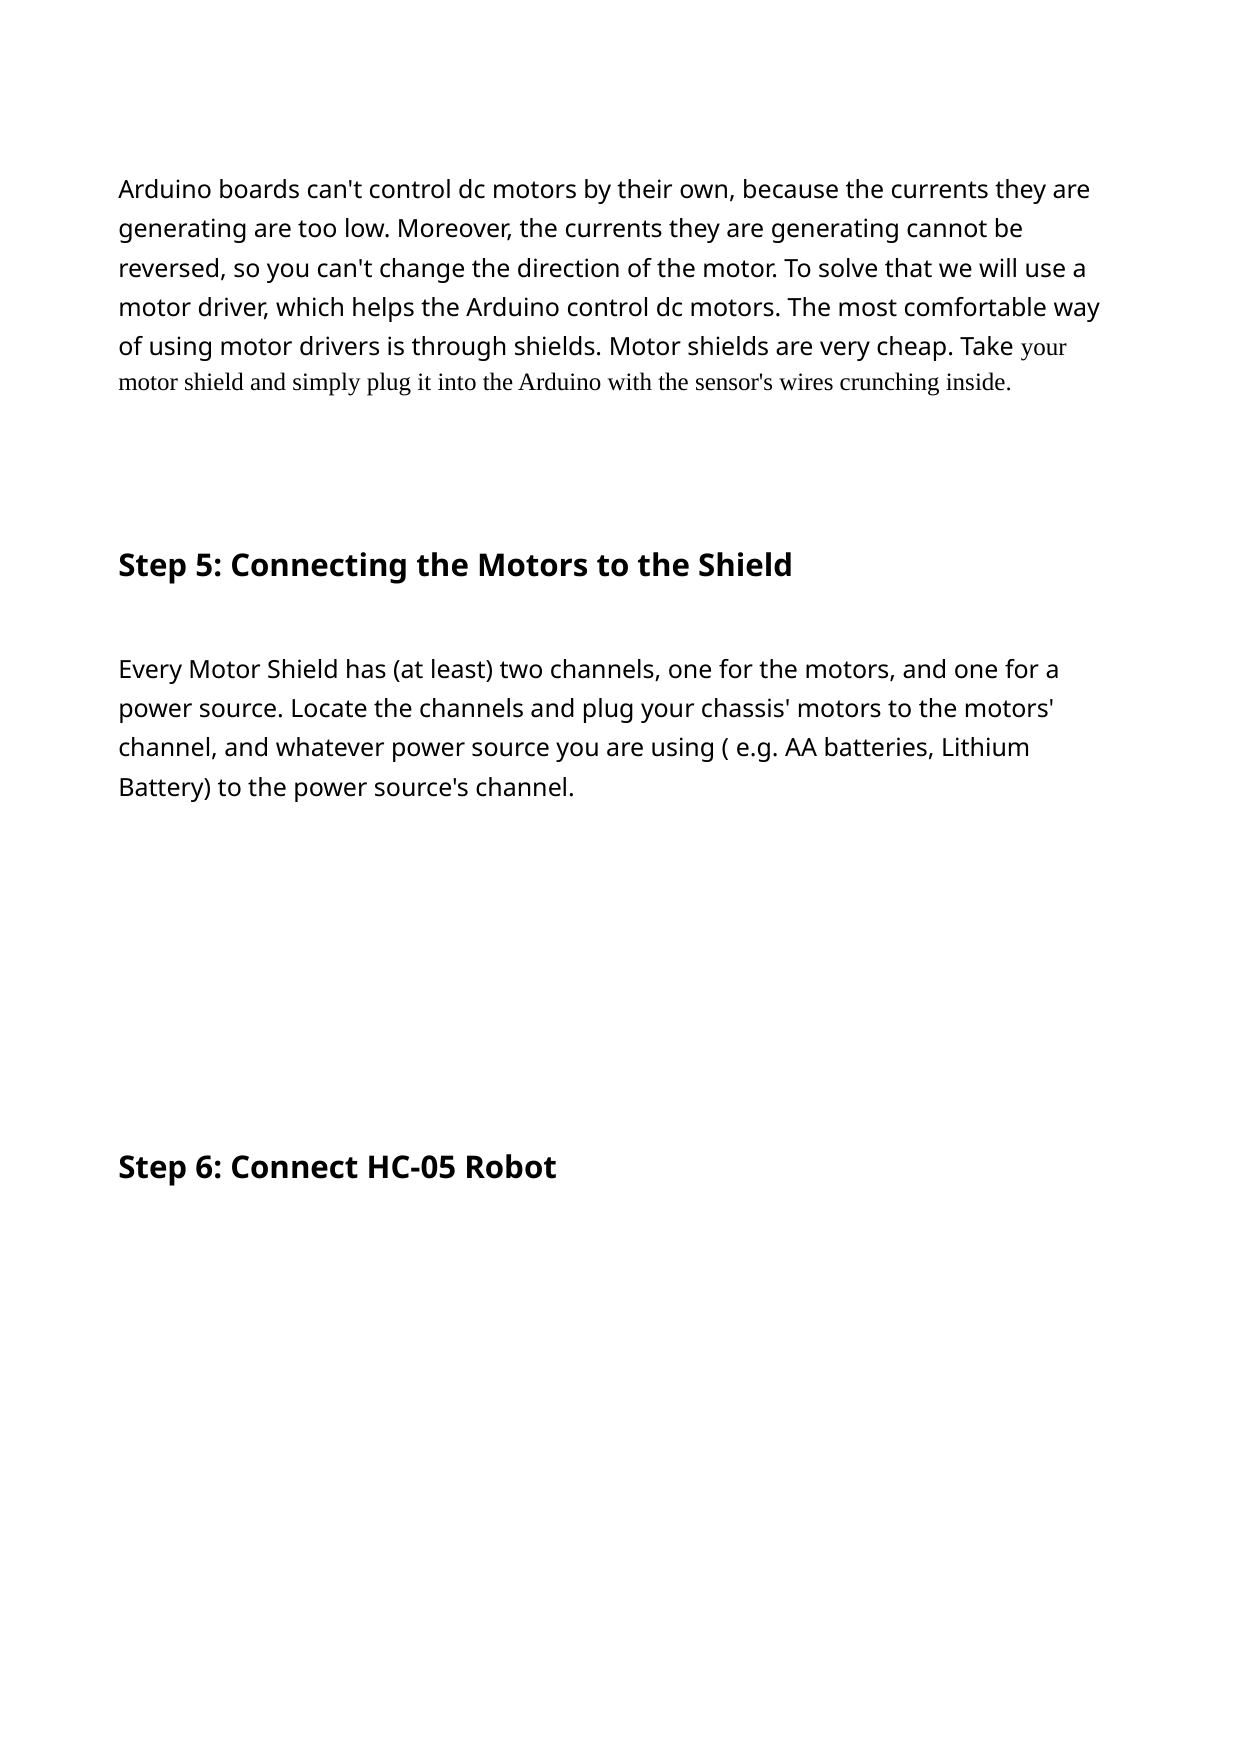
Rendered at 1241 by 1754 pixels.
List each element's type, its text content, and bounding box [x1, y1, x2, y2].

subtitle Step 5: Connecting the Motors to the Shield [118, 543, 1122, 585]
text Every Motor Shield has (at least) two channels, one for the motors, and one for a power source. Locate the channels and plug your chassis' motors to the motors' channel, and whatever power source you are using ( e.g. AA batteries, Lithium Battery) to the power source's channel. [118, 652, 1122, 803]
text Step 6: Connect HC-05 Robot [118, 1145, 1122, 1188]
text Arduino boards can't control dc motors by their own, because the currents they are generating are too low. Moreover, the currents they are generating cannot be reversed, so you can't change the direction of the motor. To solve that we will use a motor driver, which helps the Arduino control dc motors. The most comfortable way of using motor drivers is through shields. Motor shields are very cheap. Take your motor shield and simply plug it into the Arduino with the sensor's wires crunching inside. [118, 172, 1122, 396]
